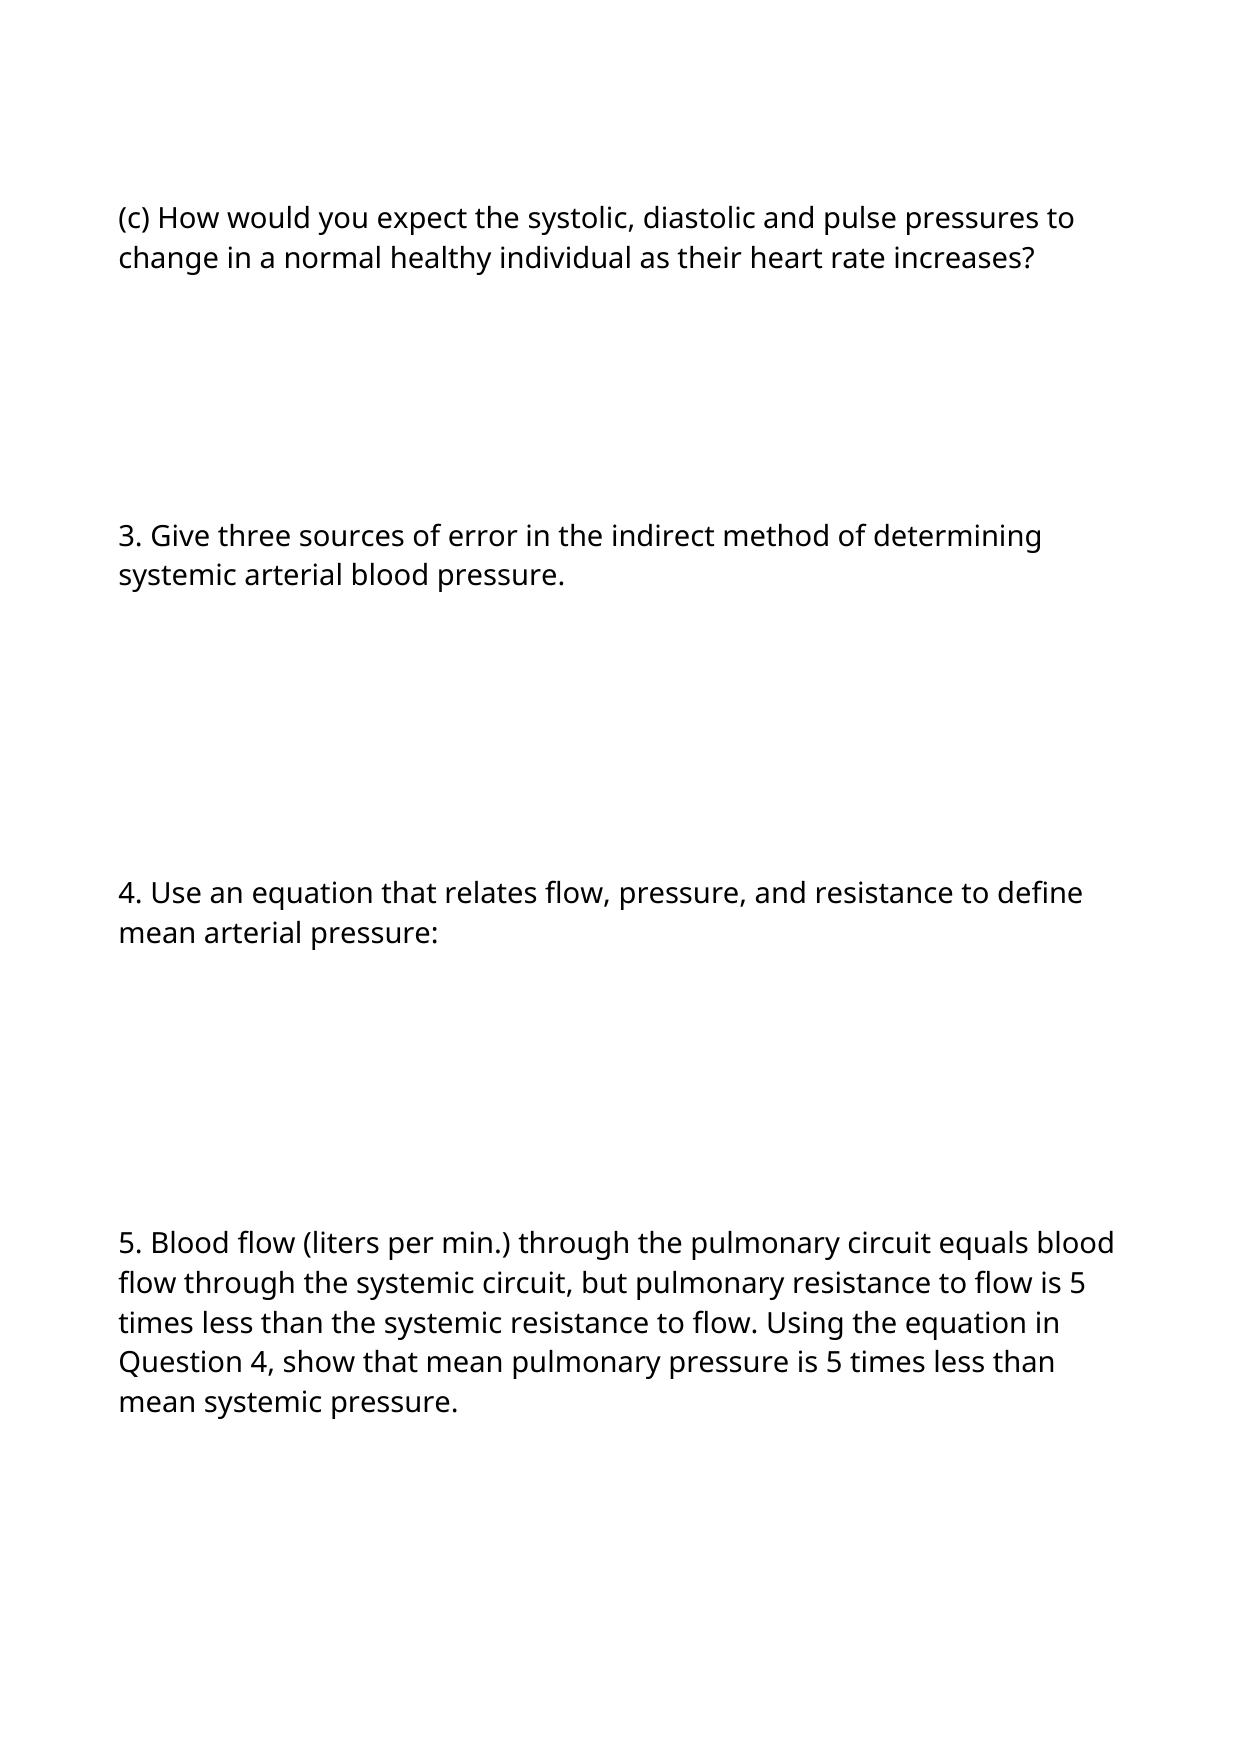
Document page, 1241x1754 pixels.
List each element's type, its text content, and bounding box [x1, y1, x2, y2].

text 4. Use an equation that relates flow, pressure, and resistance to define mean arterial pressure: [118, 832, 1122, 952]
text 5. Blood flow (liters per min.) through the pulmonary circuit equals blood flow through the systemic circuit, but pulmonary resistance to flow is 5 times less than the systemic resistance to flow. Using the equation in Question 4, show that mean pulmonary pressure is 5 times less than mean systemic pressure. [118, 1222, 1122, 1421]
text 3. Give three sources of error in the indirect method of determining systemic arterial blood pressure. [118, 515, 1122, 594]
text (c) How would you expect the systolic, diastolic and pulse pressures to change in a normal healthy individual as their heart rate increases? [118, 197, 1122, 277]
